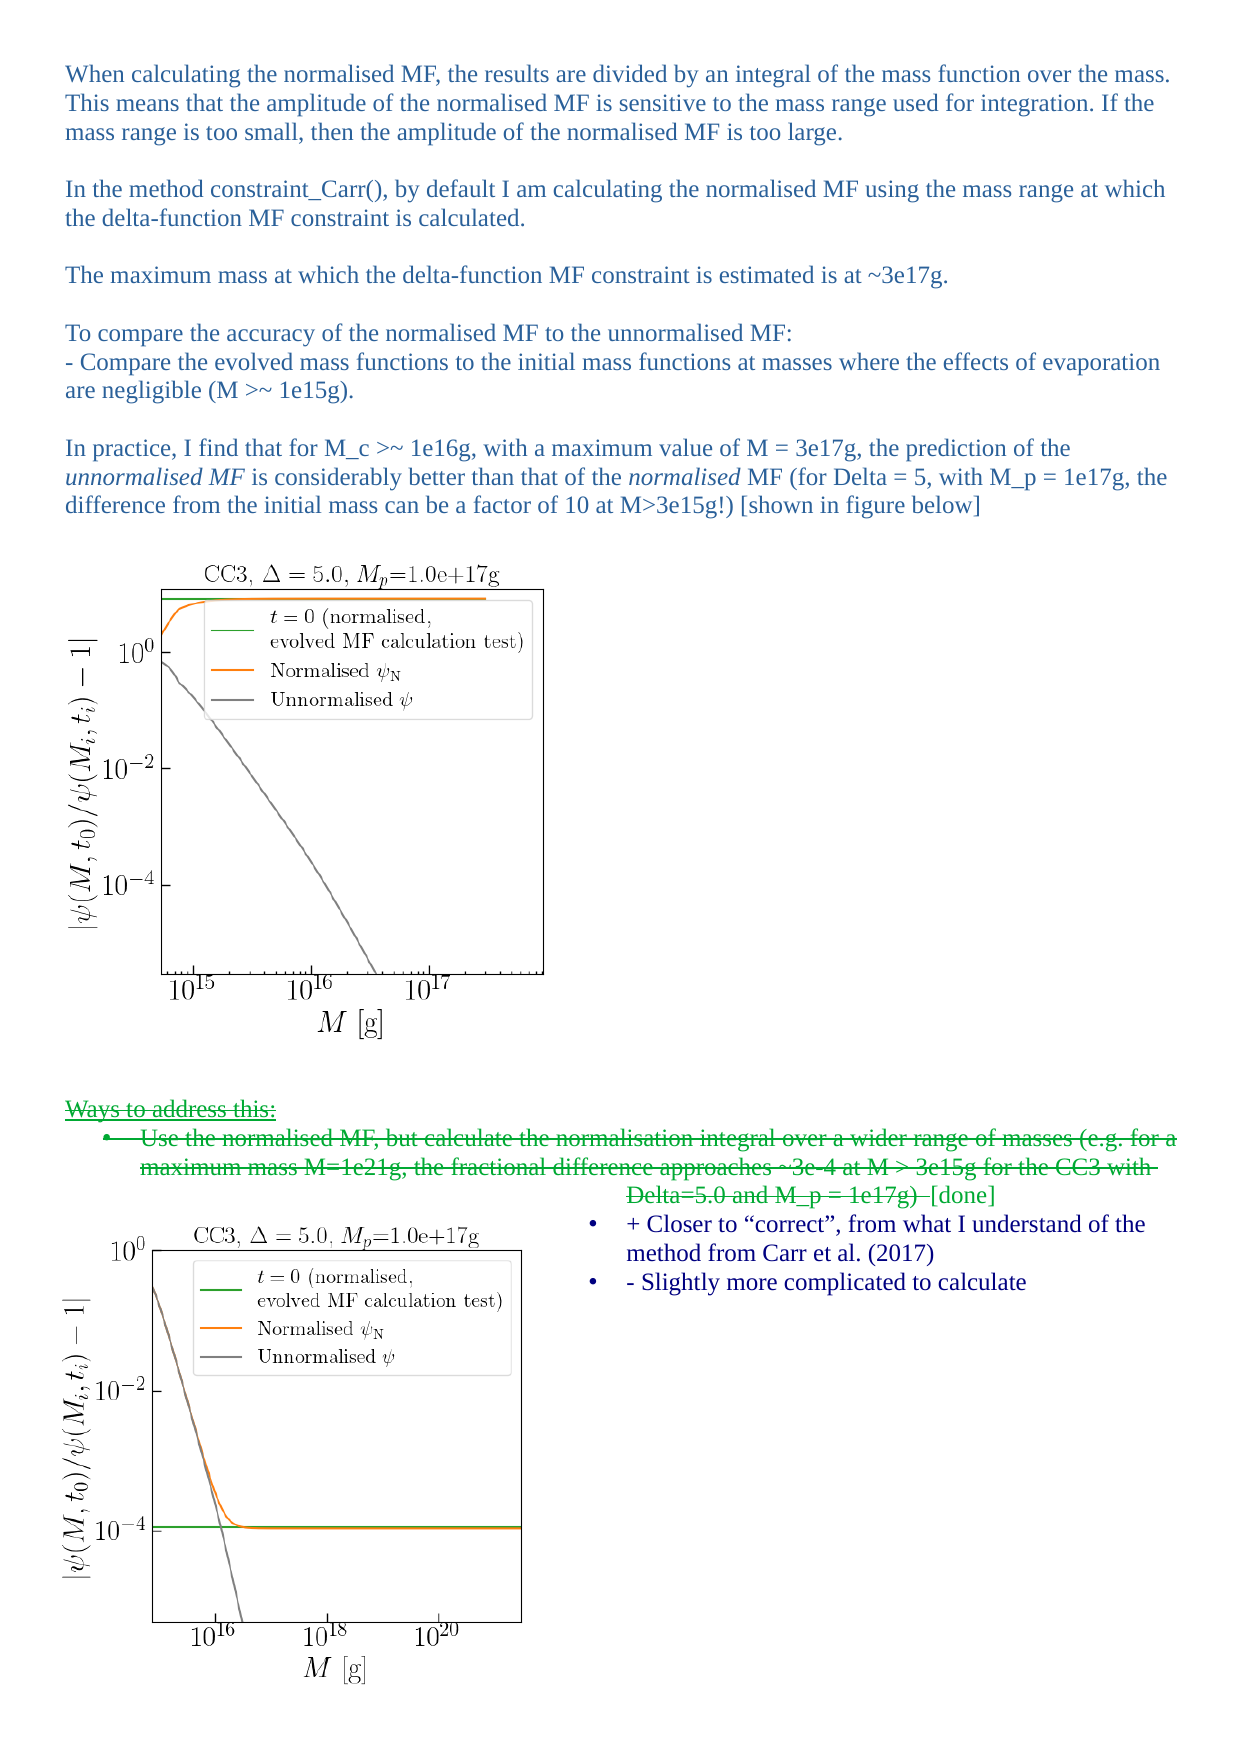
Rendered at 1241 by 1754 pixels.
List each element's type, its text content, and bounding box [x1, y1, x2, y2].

list - Slightly more complicated to calculate [552, 1267, 1181, 1295]
text Ways to address this: [65, 1094, 1181, 1123]
picture [35, 532, 574, 1072]
text In practice, I find that for M_c >~ 1e16g, with a maximum value of M = 3e17g, the prediction of the unnormalised MF is considerably better than that of the normalised MF (for Delta = 5, with M_p = 1e17g, the difference from the initial mass can be a factor of 10 at M>3e15g!) [shown in figure below] [65, 433, 1181, 519]
text - Compare the evolved mass functions to the initial mass functions at masses where the effects of evaporation are negligible (M >~ 1e15g). [65, 347, 1181, 404]
text When calculating the normalised MF, the results are divided by an integral of the mass function over the mass. This means that the amplitude of the normalised MF is sensitive to the mass range used for integration. If the mass range is too small, then the amplitude of the normalised MF is too large. [65, 59, 1181, 145]
text To compare the accuracy of the normalised MF to the unnormalised MF: [65, 318, 1181, 347]
picture [30, 1195, 552, 1716]
list Use the normalised MF, but calculate the normalisation integral over a wider range of masses (e.g. for a maximum mass M=1e21g, the fractional difference approaches ~3e-4 at M > 3e15g for the CC3 with Delta=5.0 and M_p = 1e17g) [done] [102, 1123, 1181, 1209]
text The maximum mass at which the delta-function MF constraint is estimated is at ~3e17g. [65, 260, 1181, 289]
text In the method constraint_Carr(), by default I am calculating the normalised MF using the mass range at which the delta-function MF constraint is calculated. [65, 174, 1181, 232]
list + Closer to “correct”, from what I understand of the method from Carr et al. (2017) [552, 1209, 1181, 1267]
